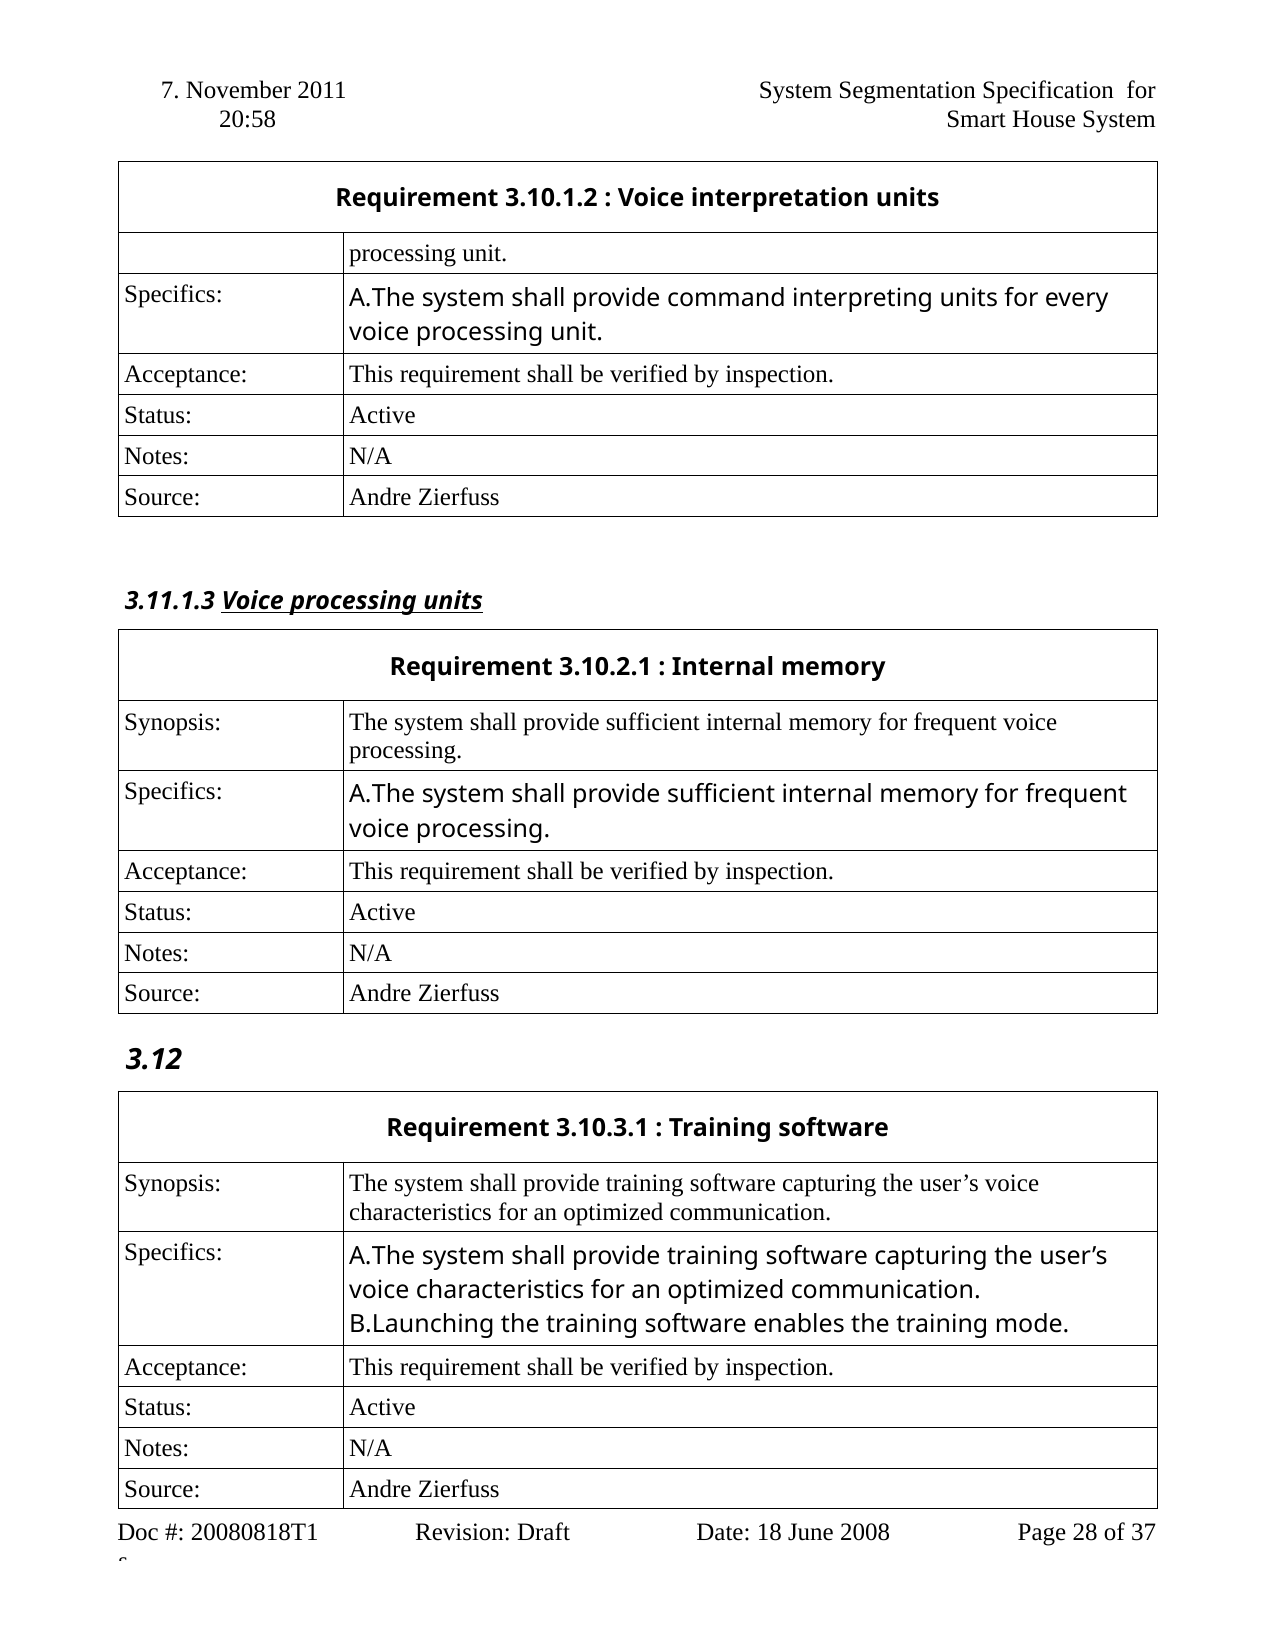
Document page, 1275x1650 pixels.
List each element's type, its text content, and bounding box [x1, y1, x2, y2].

table_cell processing unit. [344, 233, 1157, 273]
table_cell Source: [119, 1469, 343, 1508]
table_cell Active [344, 892, 1157, 931]
table_cell Notes: [119, 1428, 343, 1467]
table_cell The system shall provide training software capturing the user’s voice characteristics for an optimized communication. [344, 1163, 1157, 1231]
table_header Requirement 3.10.3.1 : Training software [119, 1092, 1157, 1162]
table_cell Source: [119, 973, 343, 1013]
table_cell This requirement shall be verified by inspection. [344, 851, 1157, 891]
subtitle Voice processing units [118, 583, 1157, 617]
table_cell Notes: [119, 933, 343, 972]
table_cell N/A [344, 1428, 1157, 1467]
table_cell Specifics: [119, 1232, 343, 1345]
table_cell Source: [119, 476, 343, 516]
table_cell [119, 233, 343, 273]
table_cell Status: [119, 1387, 343, 1427]
table_cell Active [344, 395, 1157, 434]
table_cell Acceptance: [119, 851, 343, 891]
table_header Requirement 3.10.1.2 : Voice interpretation units [119, 162, 1157, 232]
table_cell The system shall provide command interpreting units for every voice processing unit. [344, 274, 1157, 353]
table_cell This requirement shall be verified by inspection. [344, 354, 1157, 394]
table_cell This requirement shall be verified by inspection. [344, 1346, 1157, 1386]
table_cell Synopsis: [119, 1163, 343, 1231]
table_cell N/A [344, 436, 1157, 475]
table_cell The system shall provide sufficient internal memory for frequent voice processing. [344, 701, 1157, 770]
table_cell Specifics: [119, 274, 343, 353]
table_cell Status: [119, 892, 343, 931]
table_cell Andre Zierfuss [344, 973, 1157, 1013]
table_cell The system shall provide training software capturing the user’s voice characteristics for an optimized communication. Launching the training software enables the training mode. [344, 1232, 1157, 1345]
table_cell Active [344, 1387, 1157, 1427]
table_cell Status: [119, 395, 343, 434]
table_cell Andre Zierfuss [344, 1469, 1157, 1508]
table_cell Synopsis: [119, 701, 343, 770]
table_cell Acceptance: [119, 1346, 343, 1386]
table_header Requirement 3.10.2.1 : Internal memory [119, 630, 1157, 700]
table_cell N/A [344, 933, 1157, 972]
table_cell Specifics: [119, 771, 343, 850]
table_cell Andre Zierfuss [344, 476, 1157, 516]
table_cell Acceptance: [119, 354, 343, 394]
table_cell Notes: [119, 436, 343, 475]
table_cell The system shall provide sufficient internal memory for frequent voice processing. [344, 771, 1157, 850]
